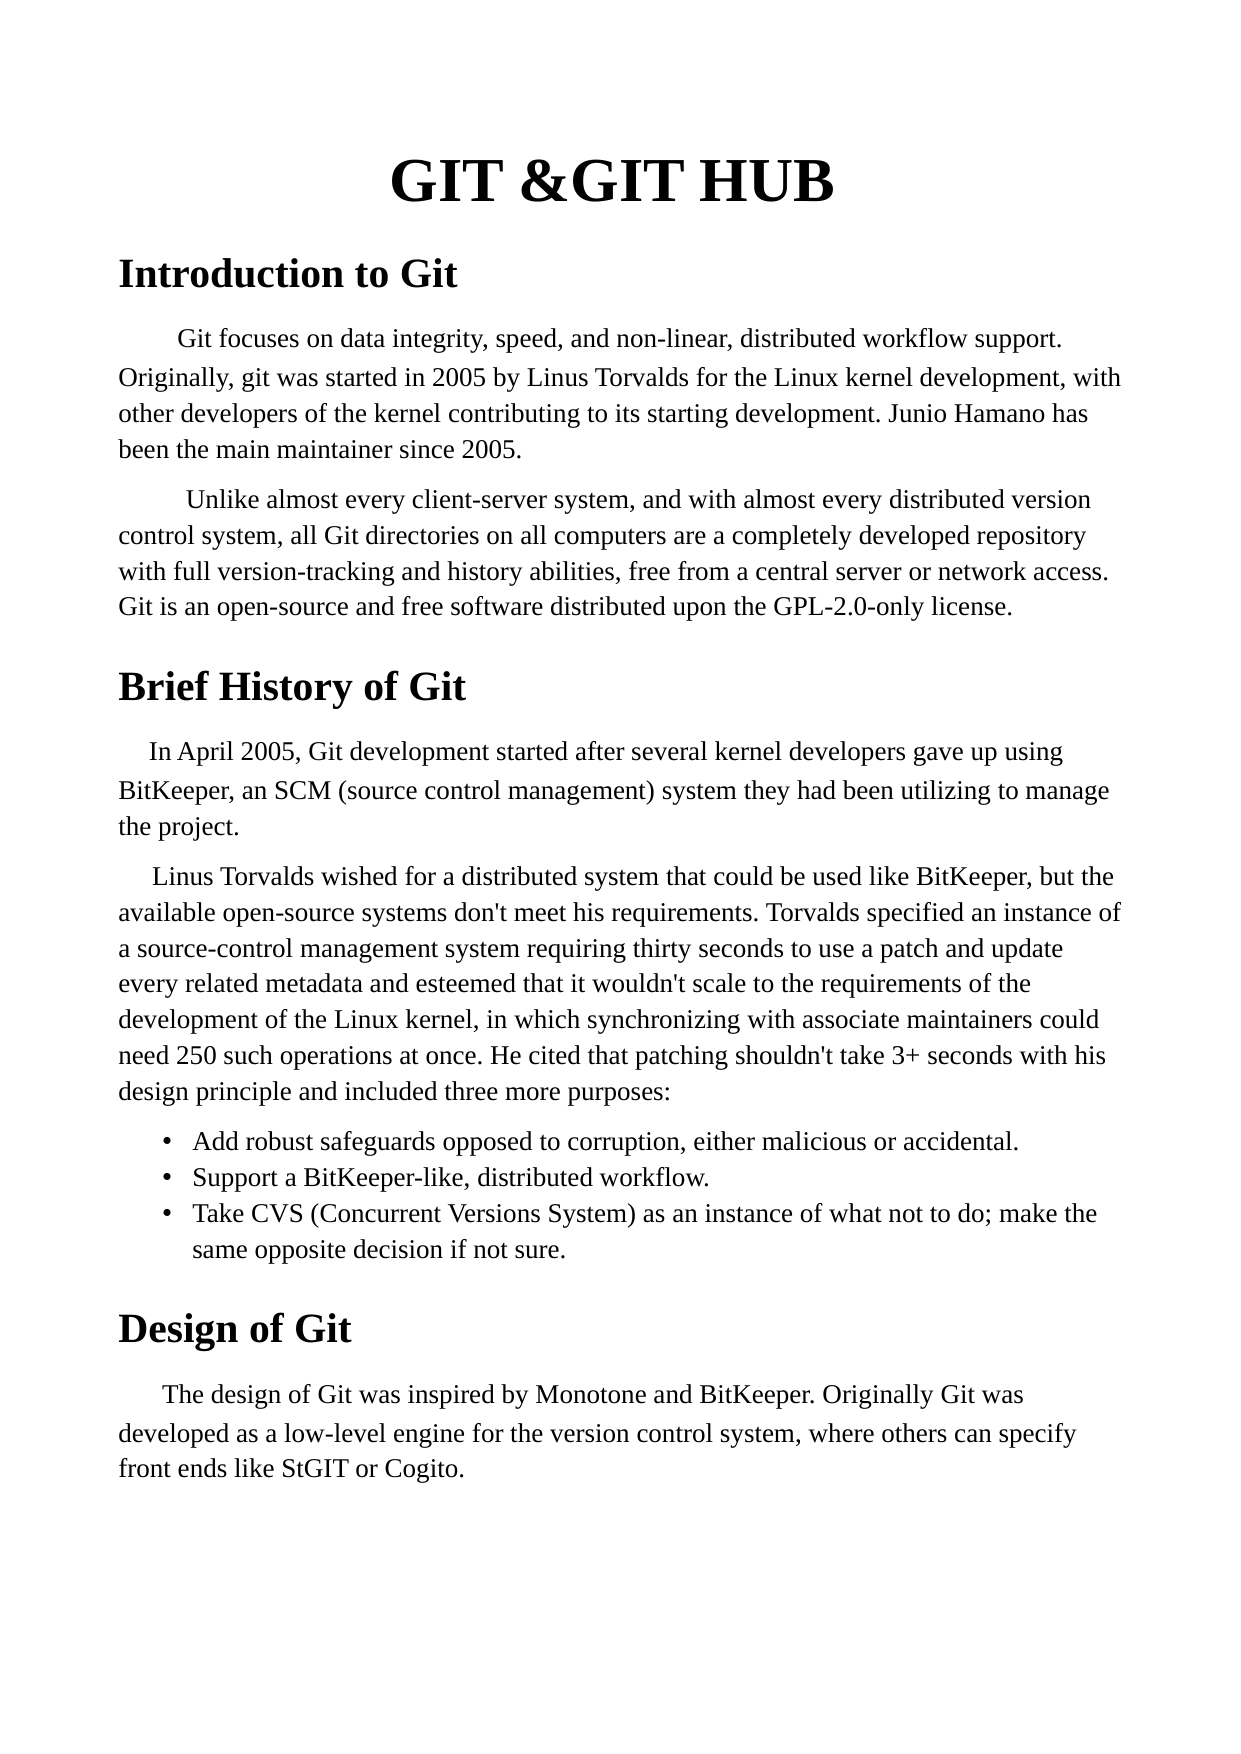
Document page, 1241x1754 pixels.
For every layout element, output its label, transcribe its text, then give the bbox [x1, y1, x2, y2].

text In April 2005, Git development started after several kernel developers gave up using BitKeeper, an SCM (source control management) system they had been utilizing to manage the project. [118, 722, 1122, 841]
subtitle Brief History of Git [118, 661, 1122, 709]
list Add robust safeguards opposed to corruption, either malicious or accidental. [162, 1125, 1122, 1156]
title GIT &GIT HUB [118, 143, 1122, 215]
text Linus Torvalds wished for a distributed system that could be used like BitKeeper, but the available open-source systems don't meet his requirements. Torvalds specified an instance of a source-control management system requiring thirty seconds to use a patch and update every related metadata and esteemed that it wouldn't scale to the requirements of the development of the Linux kernel, in which synchronizing with associate maintainers could need 250 such operations at once. He cited that patching shouldn't take 3+ seconds with his design principle and included three more purposes: [118, 860, 1122, 1106]
subtitle Introduction to Git [118, 248, 1122, 296]
list Support a BitKeeper-like, distributed workflow. [162, 1161, 1122, 1192]
text Git focuses on data integrity, speed, and non-linear, distributed workflow support. Originally, git was started in 2005 by Linus Torvalds for the Linux kernel development, with other developers of the kernel contributing to its starting development. Junio Hamano has been the main maintainer since 2005. [118, 309, 1122, 464]
text Unlike almost every client-server system, and with almost every distributed version control system, all Git directories on all computers are a completely developed repository with full version-tracking and history abilities, free from a central server or network access. Git is an open-source and free software distributed upon the GPL-2.0-only license. [118, 483, 1122, 621]
list Take CVS (Concurrent Versions System) as an instance of what not to do; make the same opposite decision if not sure. [162, 1197, 1122, 1264]
subtitle Design of Git [118, 1304, 1122, 1352]
text The design of Git was inspired by Monotone and BitKeeper. Originally Git was developed as a low-level engine for the version control system, where others can specify front ends like StGIT or Cogito. [118, 1364, 1122, 1484]
